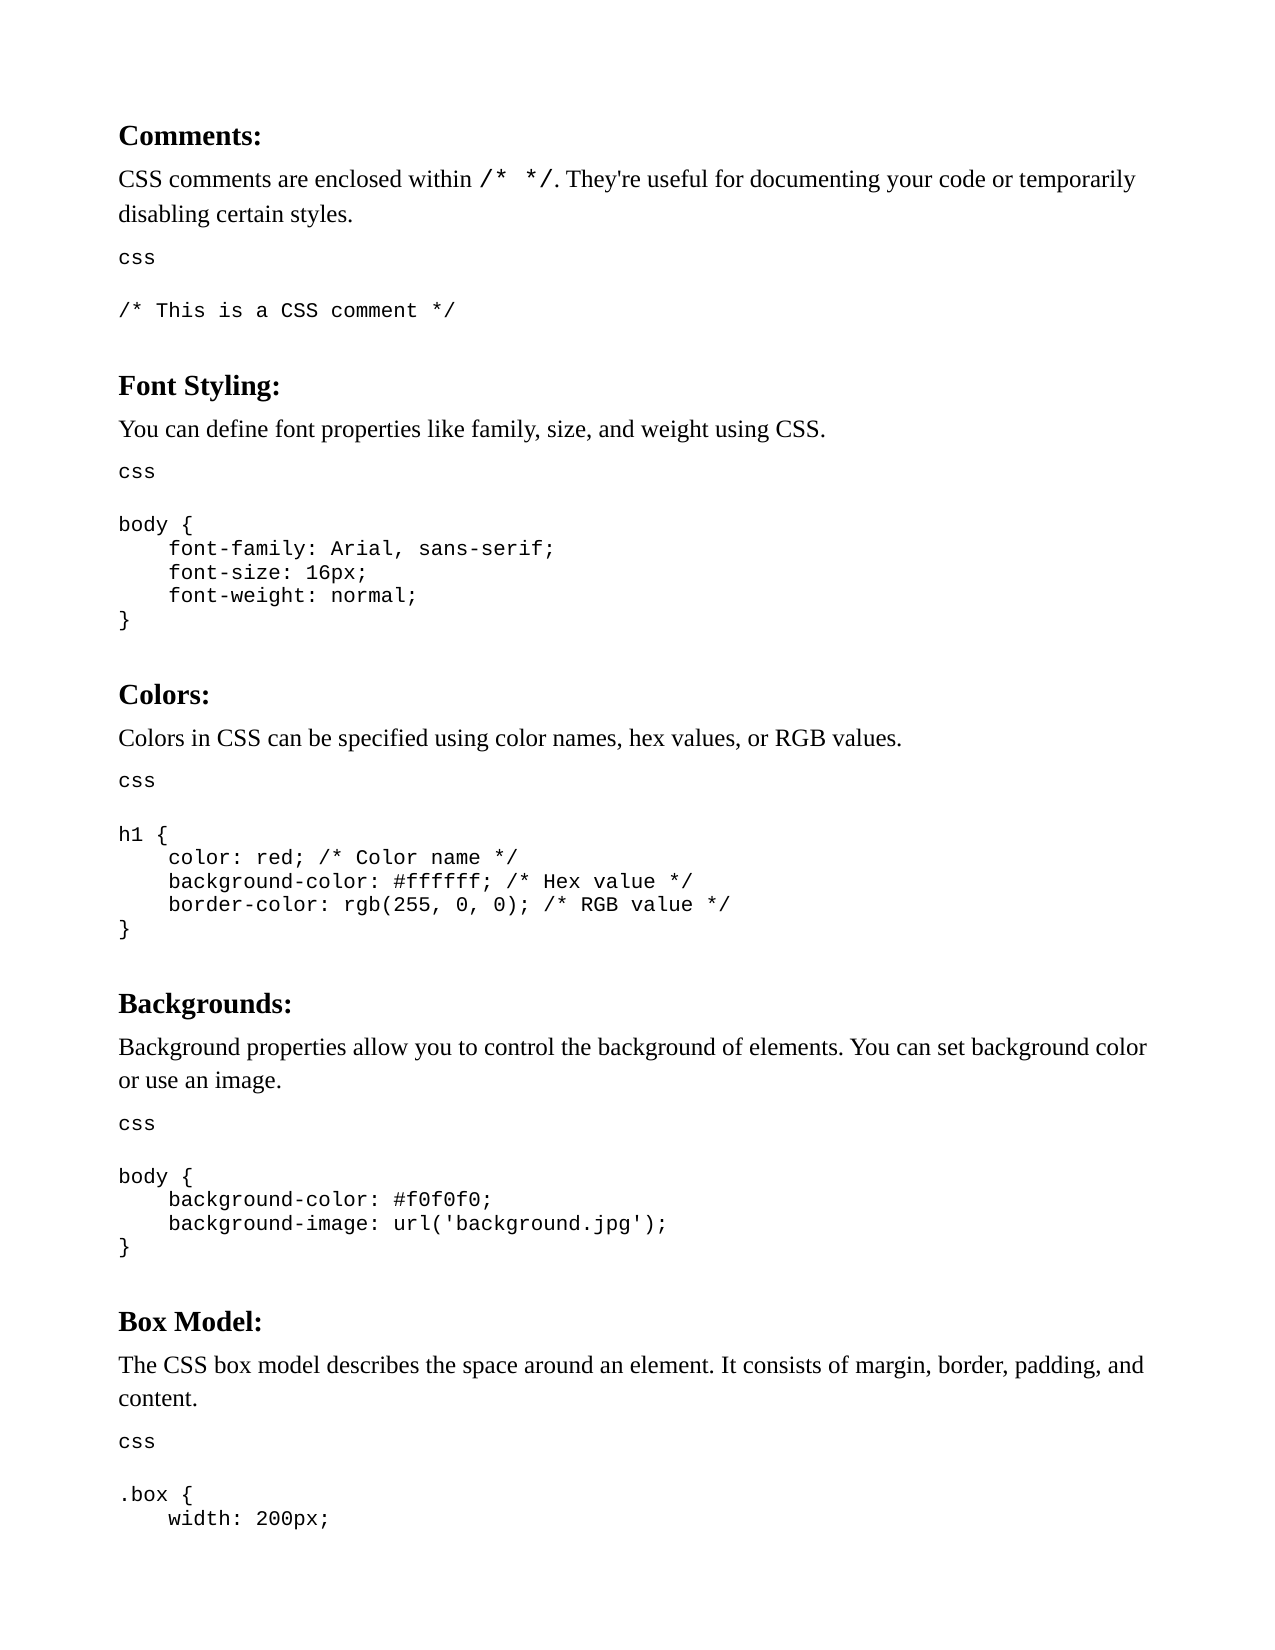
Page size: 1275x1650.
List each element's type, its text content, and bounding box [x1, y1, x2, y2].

subtitle Backgrounds: [118, 986, 1157, 1019]
text You can define font properties like family, size, and weight using CSS. [118, 414, 1157, 442]
text h1 { [118, 823, 1157, 847]
text } [118, 918, 1157, 942]
text background-image: url('background.jpg'); [118, 1213, 1157, 1237]
text color: red; /* Color name */ [118, 847, 1157, 871]
text body { [118, 514, 1157, 538]
text border-color: rgb(255, 0, 0); /* RGB value */ [118, 894, 1157, 918]
text .box { [118, 1484, 1157, 1508]
text The CSS box model describes the space around an element. It consists of margin, border, padding, and content. [118, 1350, 1157, 1412]
text background-color: #ffffff; /* Hex value */ [118, 871, 1157, 894]
text font-weight: normal; [118, 585, 1157, 609]
text Background properties allow you to control the background of elements. You can set background color or use an image. [118, 1032, 1157, 1094]
text } [118, 609, 1157, 633]
text css [118, 1112, 1157, 1136]
subtitle Comments: [118, 118, 1157, 152]
text font-family: Arial, sans-serif; [118, 538, 1157, 562]
text css [118, 1431, 1157, 1454]
subtitle Font Styling: [118, 368, 1157, 401]
text body { [118, 1166, 1157, 1189]
text font-size: 16px; [118, 562, 1157, 585]
text background-color: #f0f0f0; [118, 1189, 1157, 1213]
text css [118, 770, 1157, 794]
text css [118, 247, 1157, 271]
text } [118, 1237, 1157, 1260]
text CSS comments are enclosed within /* */. They're useful for documenting your code or temporarily disabling certain styles. [118, 164, 1157, 228]
text width: 200px; [118, 1508, 1157, 1531]
text css [118, 461, 1157, 485]
text /* This is a CSS comment */ [118, 300, 1157, 324]
text Colors in CSS can be specified using color names, hex values, or RGB values. [118, 723, 1157, 752]
subtitle Box Model: [118, 1304, 1157, 1338]
subtitle Colors: [118, 677, 1157, 710]
